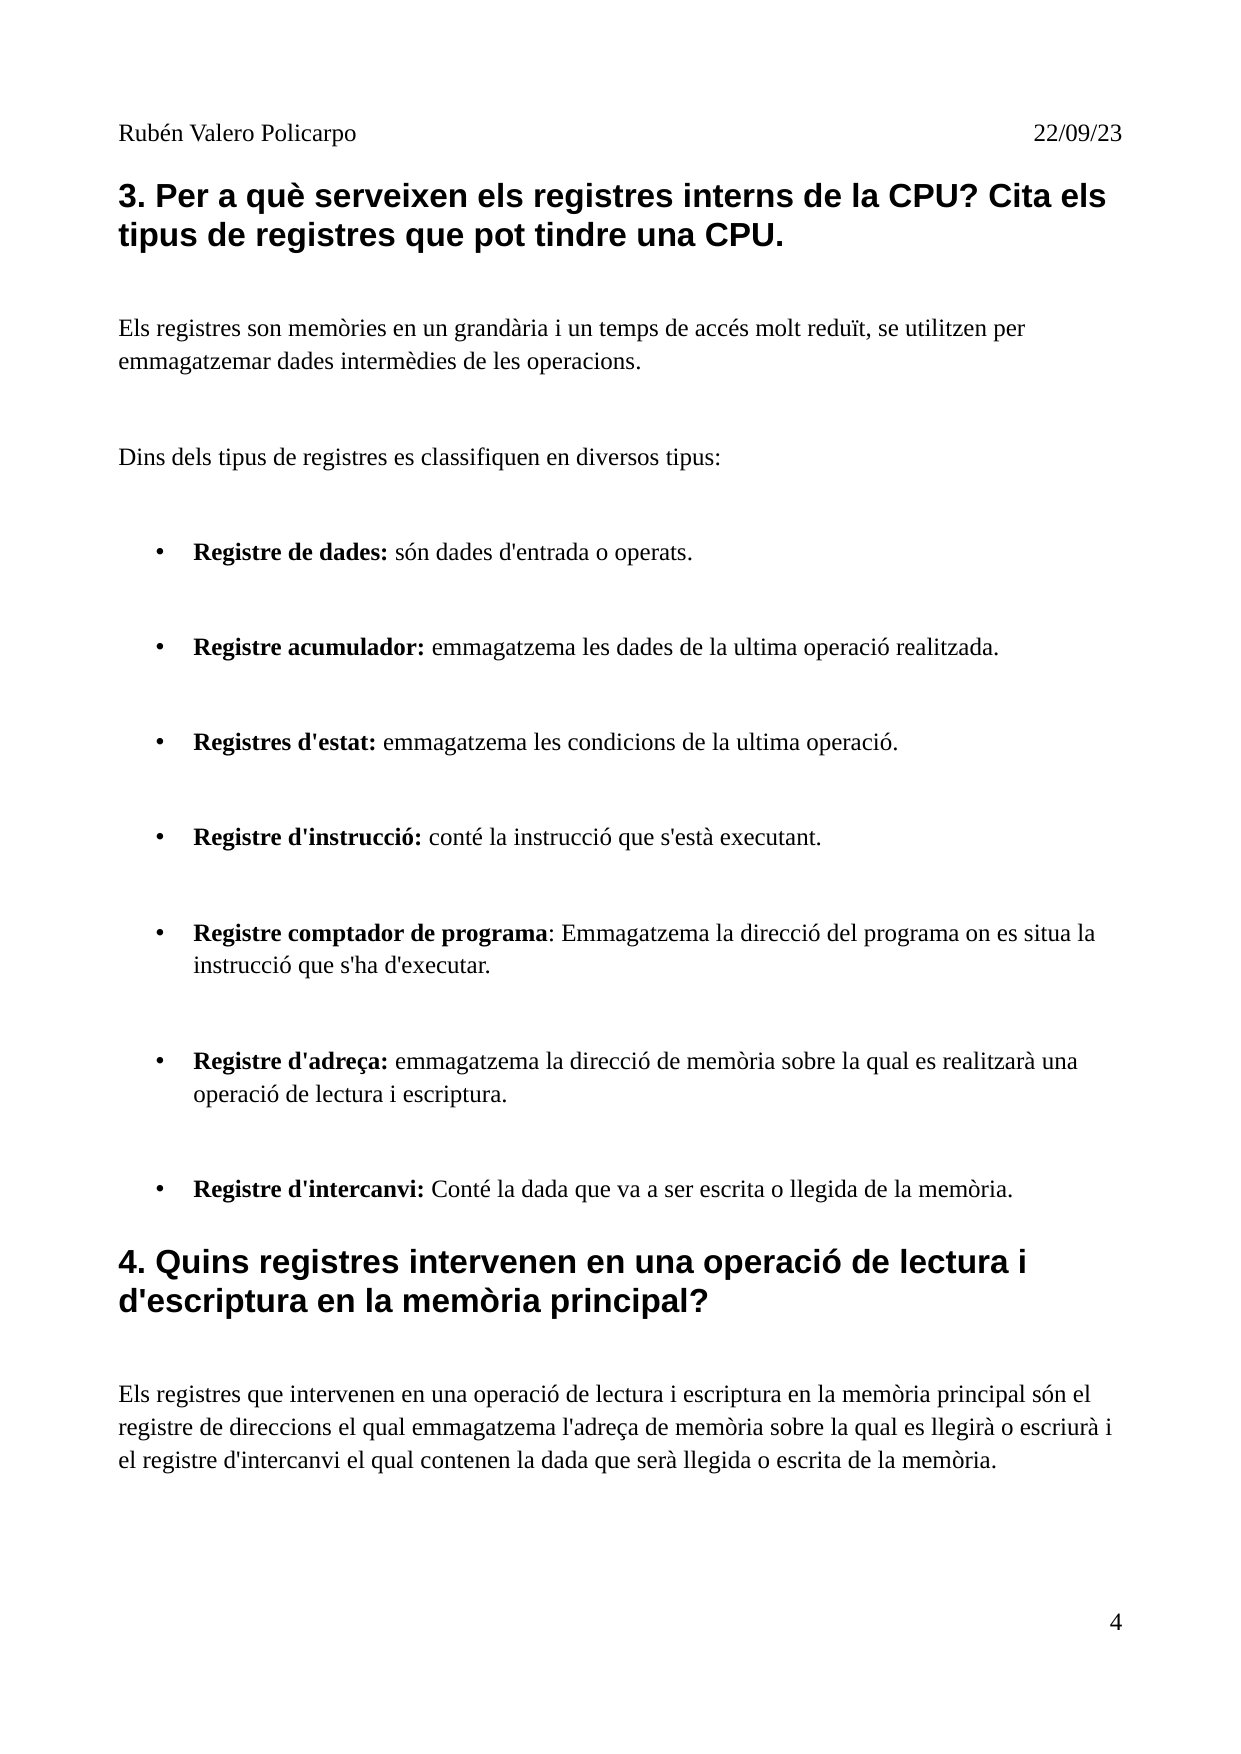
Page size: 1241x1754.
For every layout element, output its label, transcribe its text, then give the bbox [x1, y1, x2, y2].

list Registre d'adreça: emmagatzema la direcció de memòria sobre la qual es realitzarà una operació de lectura i escriptura. [156, 1046, 1122, 1108]
text Dins dels tipus de registres es classifiquen en diversos tipus: [118, 442, 1122, 470]
list Registre de dades: són dades d'entrada o operats. [156, 537, 1122, 566]
list Registre acumulador: emmagatzema les dades de la ultima operació realitzada. [156, 632, 1122, 661]
list Registre d'intercanvi: Conté la dada que va a ser escrita o llegida de la memòria. [156, 1174, 1122, 1203]
text Els registres que intervenen en una operació de lectura i escriptura en la memòria principal són el registre de direccions el qual emmagatzema l'adreça de memòria sobre la qual es llegirà o escriurà i el registre d'intercanvi el qual contenen la dada que serà llegida o escrita de la memòria. [118, 1379, 1122, 1474]
list Registre d'instrucció: conté la instrucció que s'està executant. [156, 822, 1122, 851]
text Els registres son memòries en un grandària i un temps de accés molt reduït, se utilitzen per emmagatzemar dades intermèdies de les operacions. [118, 313, 1122, 375]
list Registres d'estat: emmagatzema les condicions de la ultima operació. [156, 727, 1122, 756]
list Registre comptador de programa: Emmagatzema la direcció del programa on es situa la instrucció que s'ha d'executar. [156, 918, 1122, 979]
subtitle 4. Quins registres intervenen en una operació de lectura i d'escriptura en la memòria principal? [118, 1242, 1122, 1319]
subtitle 3. Per a què serveixen els registres interns de la CPU? Cita els tipus de registres que pot tindre una CPU. [118, 176, 1122, 253]
